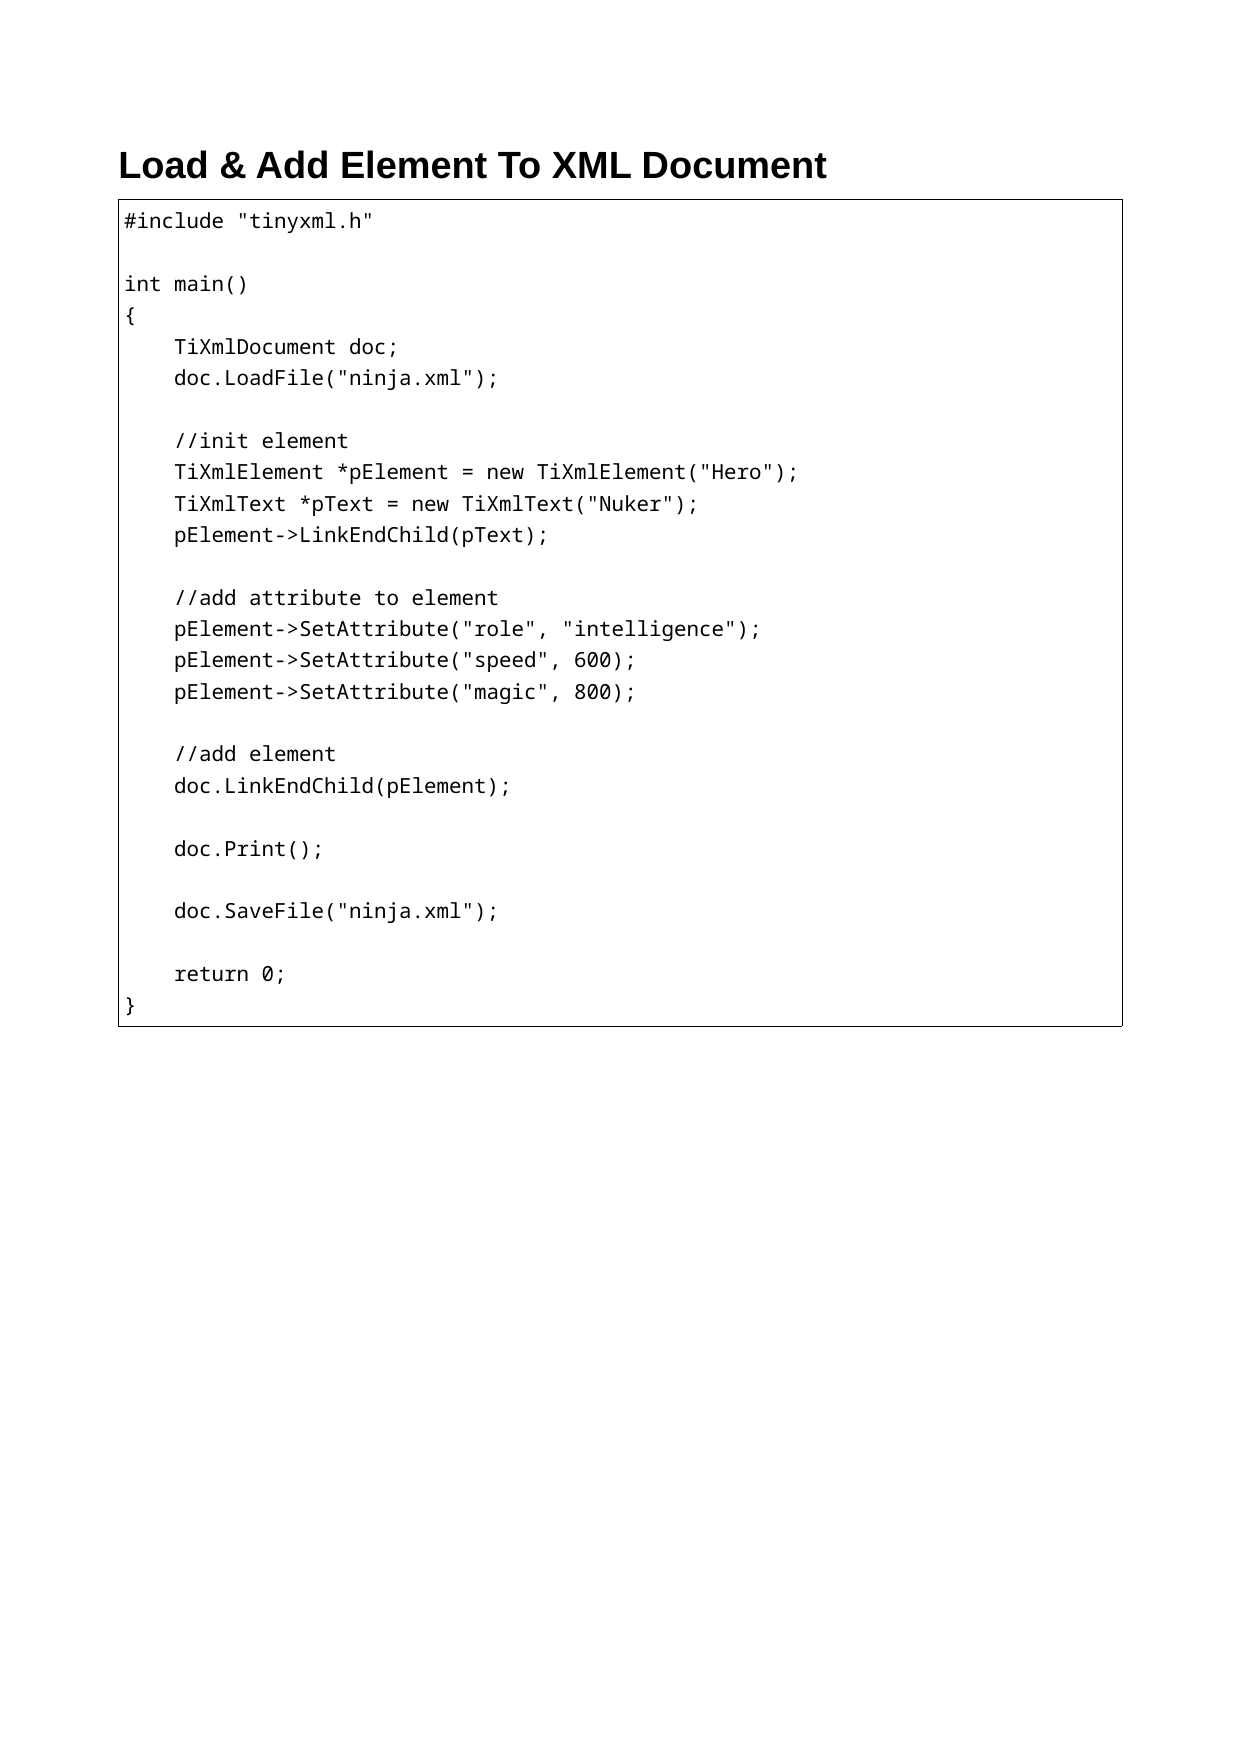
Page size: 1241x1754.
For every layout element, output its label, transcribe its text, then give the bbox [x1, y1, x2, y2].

subtitle Load & Add Element To XML Document [118, 143, 1122, 187]
table_header #include "tinyxml.h" int main() { TiXmlDocument doc; doc.LoadFile("ninja.xml"); //init element TiXmlElement *pElement = new TiXmlElement("Hero"); TiXmlText *pText = new TiXmlText("Nuker"); pElement->LinkEndChild(pText); //add attribute to element pElement->SetAttribute("role", "intelligence"); pElement->SetAttribute("speed", 600); pElement->SetAttribute("magic", 800); //add element doc.LinkEndChild(pElement); doc.Print(); doc.SaveFile("ninja.xml"); return 0; } [119, 200, 1122, 1026]
